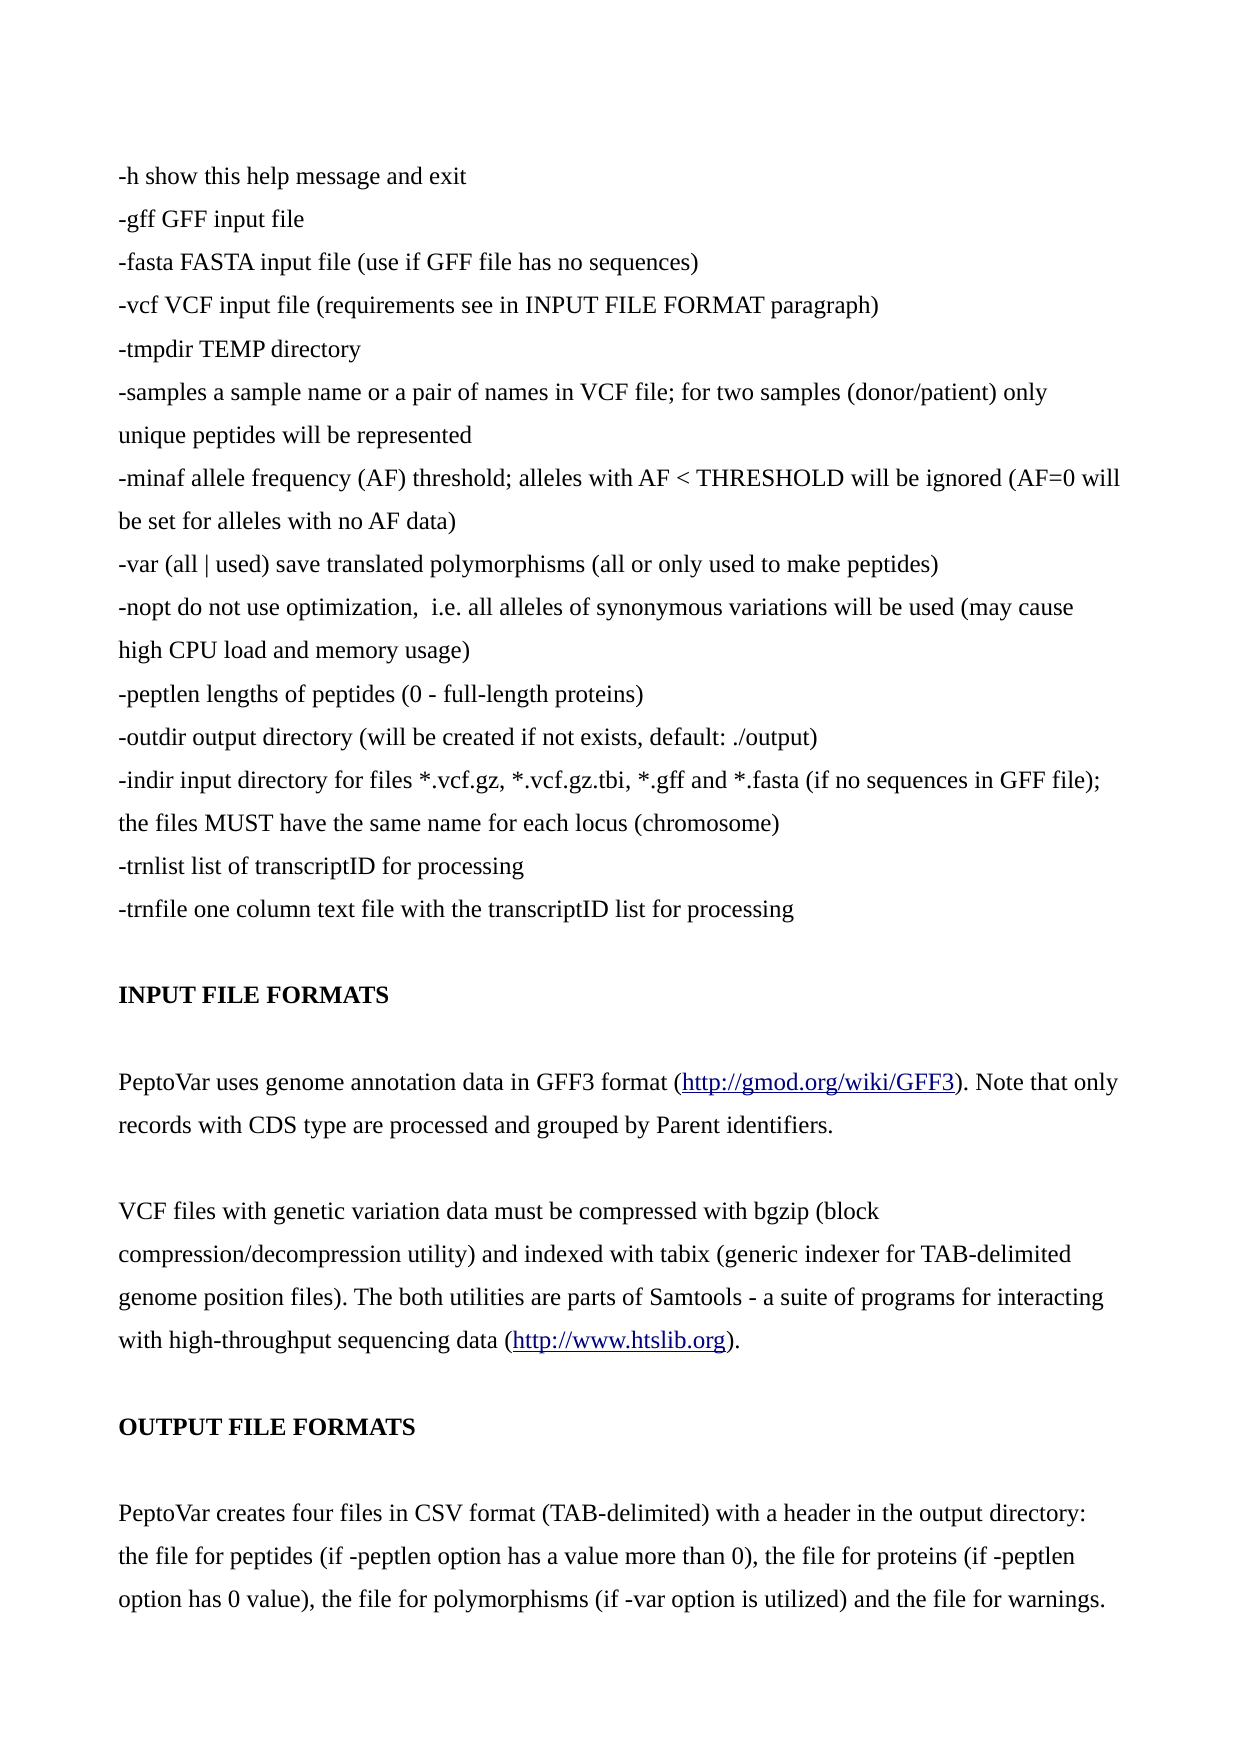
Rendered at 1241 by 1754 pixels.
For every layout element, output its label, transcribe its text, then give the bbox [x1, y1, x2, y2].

text -tmpdir TEMP directory [118, 334, 1122, 362]
text -minaf allele frequency (AF) threshold; alleles with AF < THRESHOLD will be ignored (AF=0 will be set for alleles with no AF data) [118, 463, 1122, 535]
text -indir input directory for files *.vcf.gz, *.vcf.gz.tbi, *.gff and *.fasta (if no sequences in GFF file); the files MUST have the same name for each locus (chromosome) [118, 765, 1122, 837]
text OUTPUT FILE FORMATS [118, 1412, 1122, 1441]
text -peptlen lengths of peptides (0 - full-length proteins) [118, 679, 1122, 707]
text PeptoVar uses genome annotation data in GFF3 format (http://gmod.org/wiki/GFF3). Note that only records with CDS type are processed and grouped by Parent identifiers. [118, 1067, 1122, 1139]
text -h show this help message and exit [118, 161, 1122, 190]
text -var (all | used) save translated polymorphisms (all or only used to make peptides) [118, 549, 1122, 578]
text -trnlist list of transcriptID for processing [118, 851, 1122, 880]
text -gff GFF input file [118, 204, 1122, 233]
text -trnfile one column text file with the transcriptID list for processing [118, 894, 1122, 923]
text PeptoVar creates four files in CSV format (TAB-delimited) with a header in the output directory: the file for peptides (if -peptlen option has a value more than 0), the file for proteins (if -peptlen option has 0 value), the file for polymorphisms (if -var option is utilized) and the file for warnings. [118, 1498, 1122, 1613]
text VCF files with genetic variation data must be compressed with bgzip (block compression/decompression utility) and indexed with tabix (generic indexer for TAB-delimited genome position files). The both utilities are parts of Samtools - a suite of programs for interacting with high-throughput sequencing data (http://www.htslib.org). [118, 1196, 1122, 1354]
text -outdir output directory (will be created if not exists, default: ./output) [118, 722, 1122, 751]
text -vcf VCF input file (requirements see in INPUT FILE FORMAT paragraph) [118, 291, 1122, 319]
text -samples a sample name or a pair of names in VCF file; for two samples (donor/patient) only unique peptides will be represented [118, 377, 1122, 449]
text -nopt do not use optimization, i.e. all alleles of synonymous variations will be used (may cause high CPU load and memory usage) [118, 592, 1122, 664]
text INPUT FILE FORMATS [118, 981, 1122, 1009]
text -fasta FASTA input file (use if GFF file has no sequences) [118, 247, 1122, 276]
